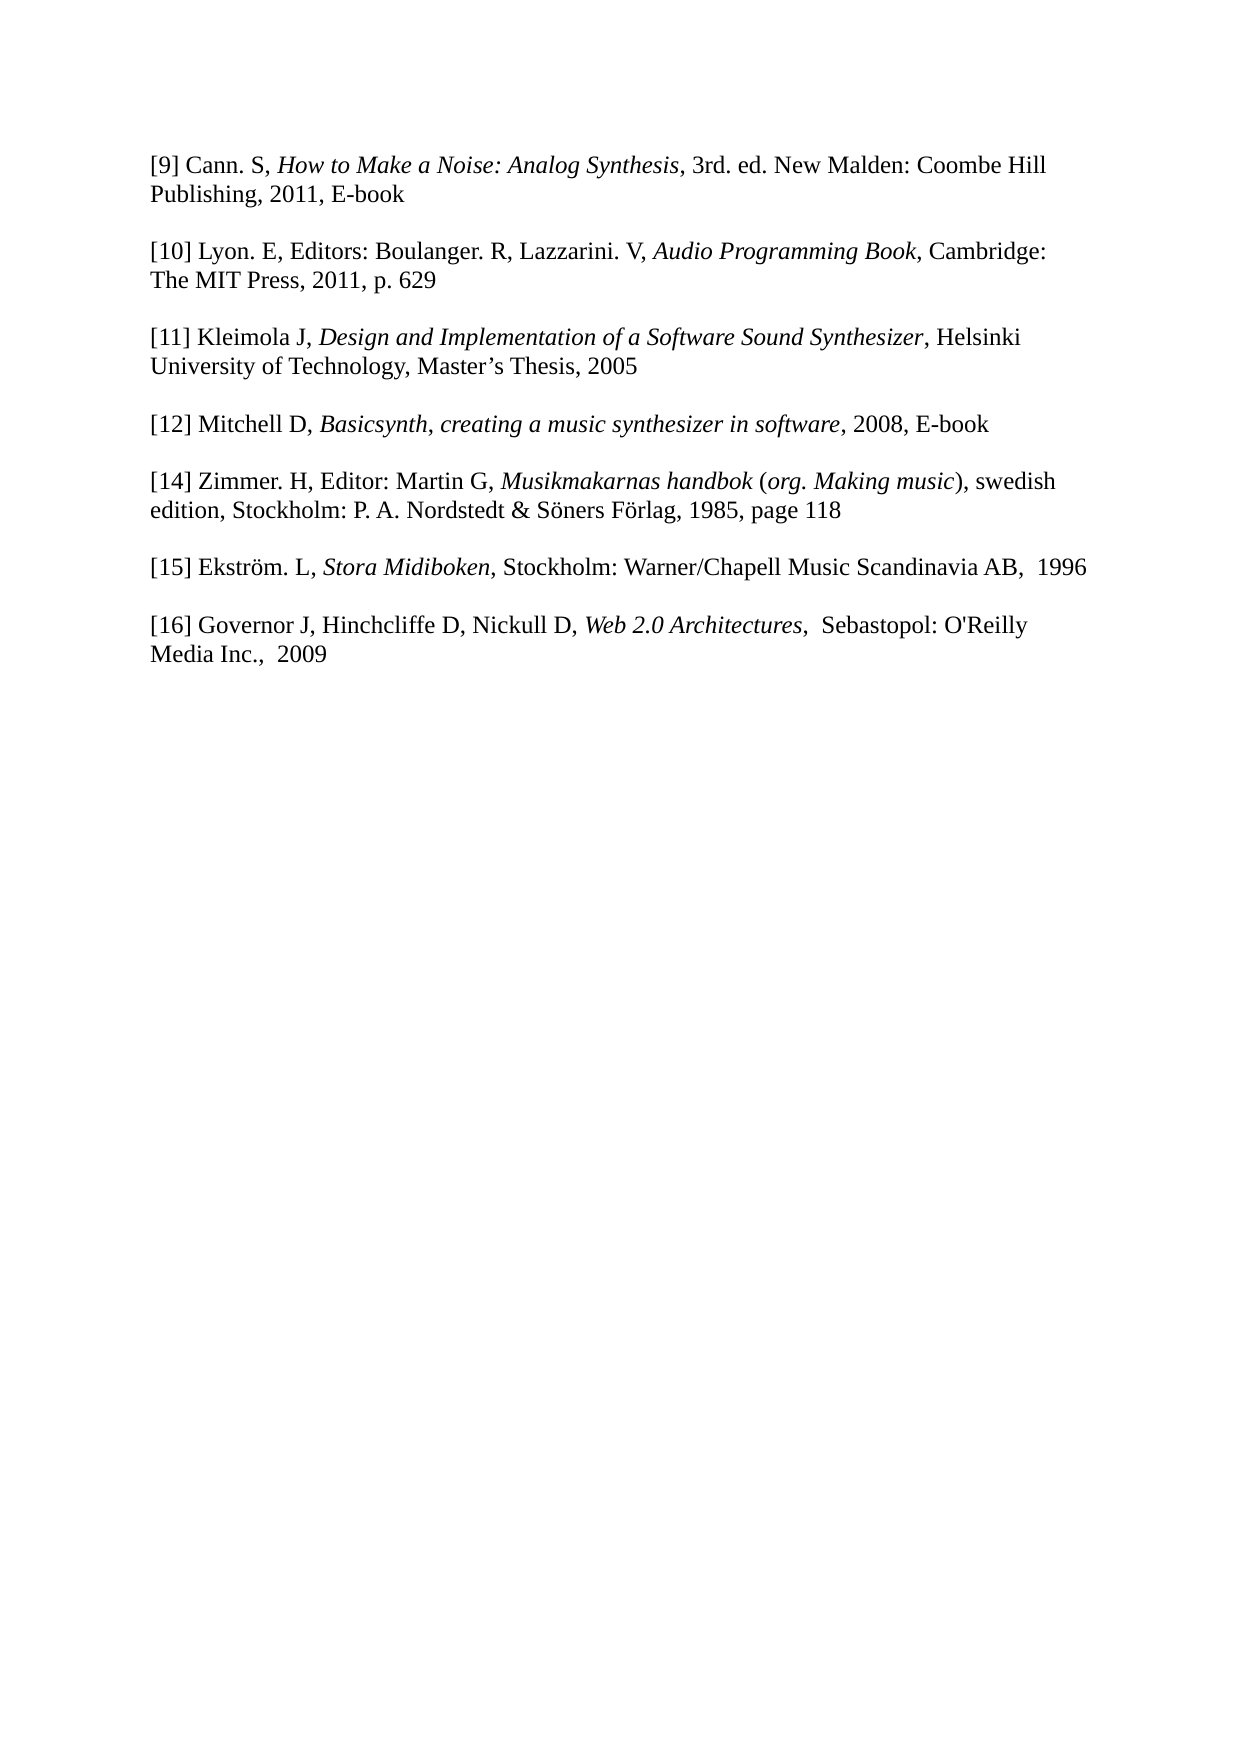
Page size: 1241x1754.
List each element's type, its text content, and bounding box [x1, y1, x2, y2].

text [11] Kleimola J, Design and Implementation of a Software Sound Synthesizer, Helsinki University of Technology, Master’s Thesis, 2005 [150, 322, 1091, 380]
text [15] Ekström. L, Stora Midiboken, Stockholm: Warner/Chapell Music Scandinavia AB, 1996 [150, 552, 1091, 581]
text [16] Governor J, Hinchcliffe D, Nickull D, Web 2.0 Architectures, Sebastopol: O'Reilly Media Inc., 2009 [150, 610, 1091, 667]
text [14] Zimmer. H, Editor: Martin G, Musikmakarnas handbok (org. Making music), swedish edition, Stockholm: P. A. Nordstedt & Söners Förlag, 1985, page 118 [150, 466, 1091, 524]
text [12] Mitchell D, Basicsynth, creating a music synthesizer in software, 2008, E-book [150, 409, 1091, 437]
text [10] Lyon. E, Editors: Boulanger. R, Lazzarini. V, Audio Programming Book, Cambridge: The MIT Press, 2011, p. 629 [150, 236, 1091, 294]
text [9] Cann. S, How to Make a Noise: Analog Synthesis, 3rd. ed. New Malden: Coombe Hill Publishing, 2011, E-book [150, 150, 1091, 207]
